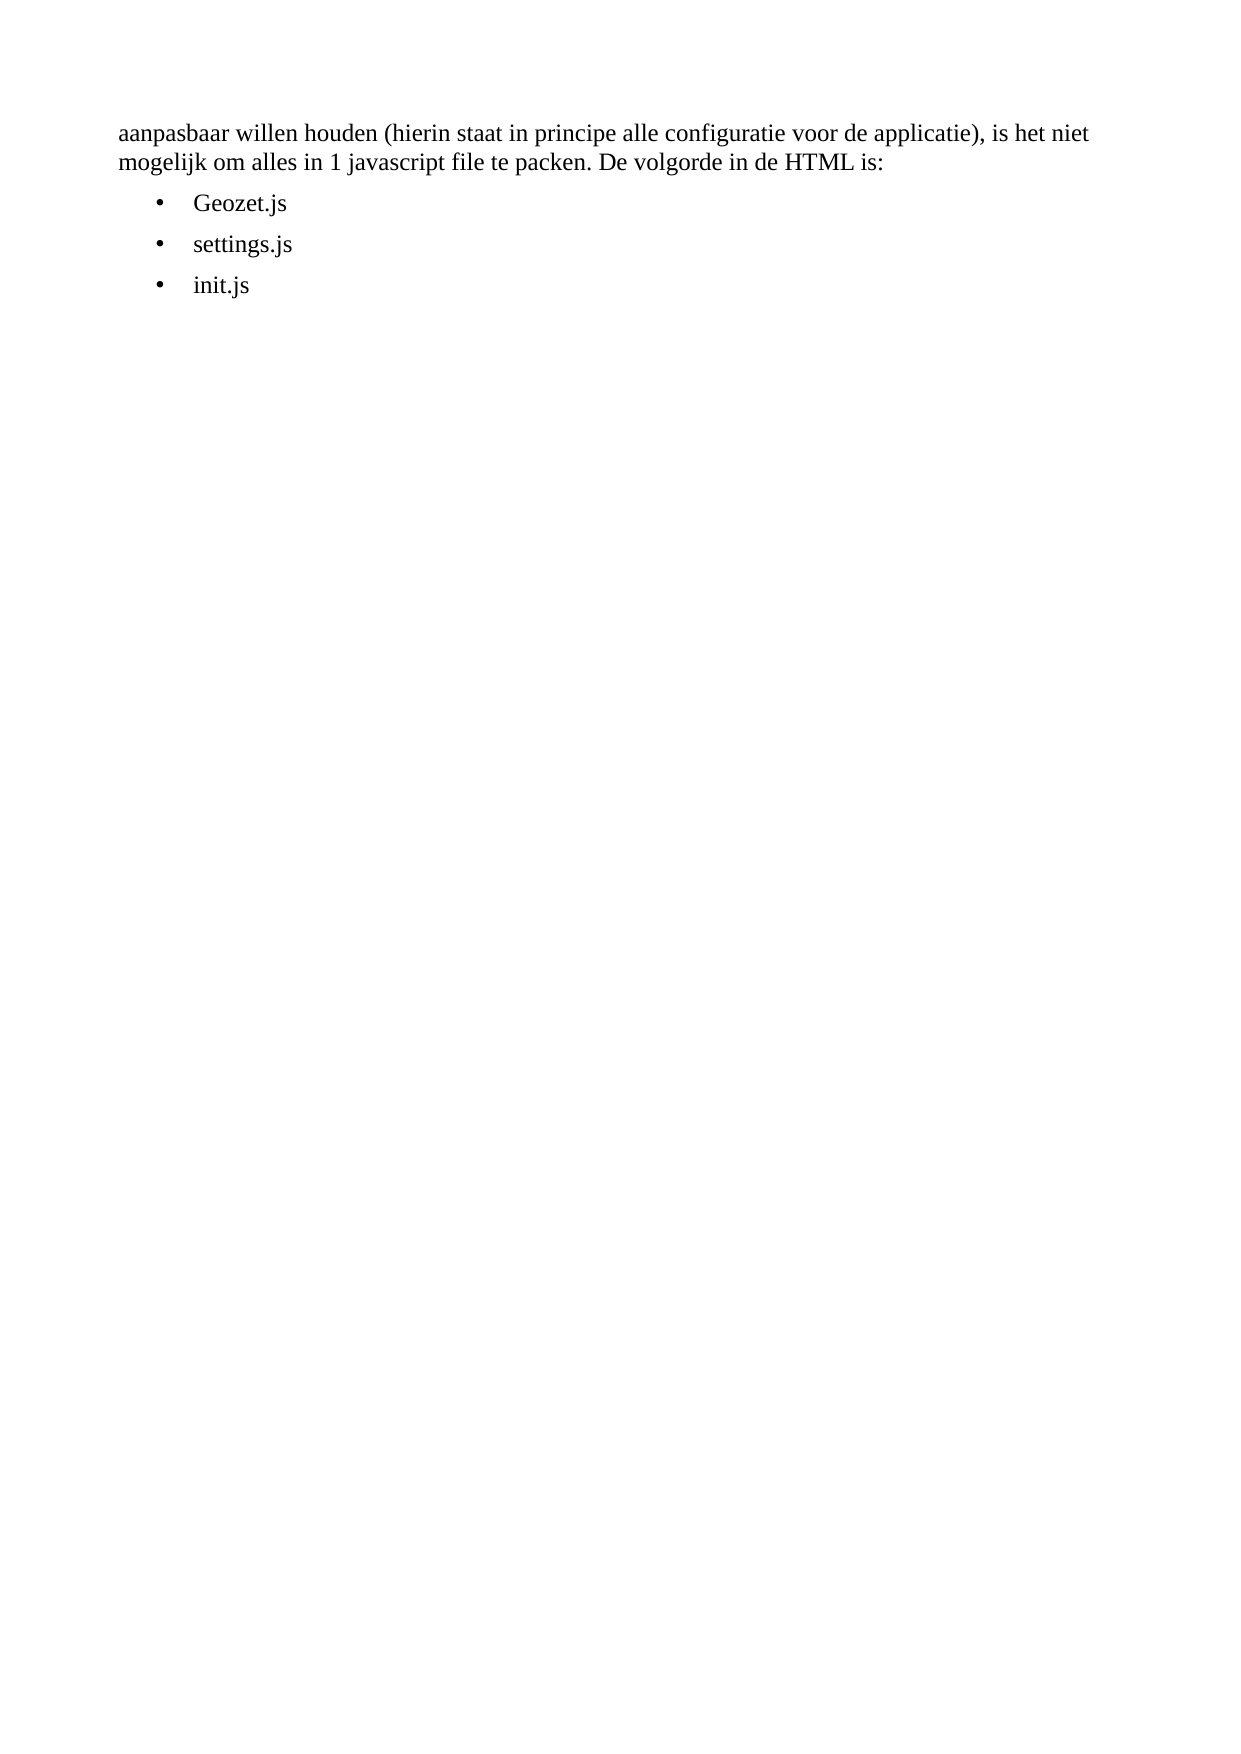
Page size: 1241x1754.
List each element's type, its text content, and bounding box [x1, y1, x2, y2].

list Geozet.js [156, 188, 1122, 217]
text aanpasbaar willen houden (hierin staat in principe alle configuratie voor de applicatie), is het niet mogelijk om alles in 1 javascript file te packen. De volgorde in de HTML is: [118, 118, 1122, 176]
list init.js [156, 271, 1122, 299]
list settings.js [156, 229, 1122, 258]
